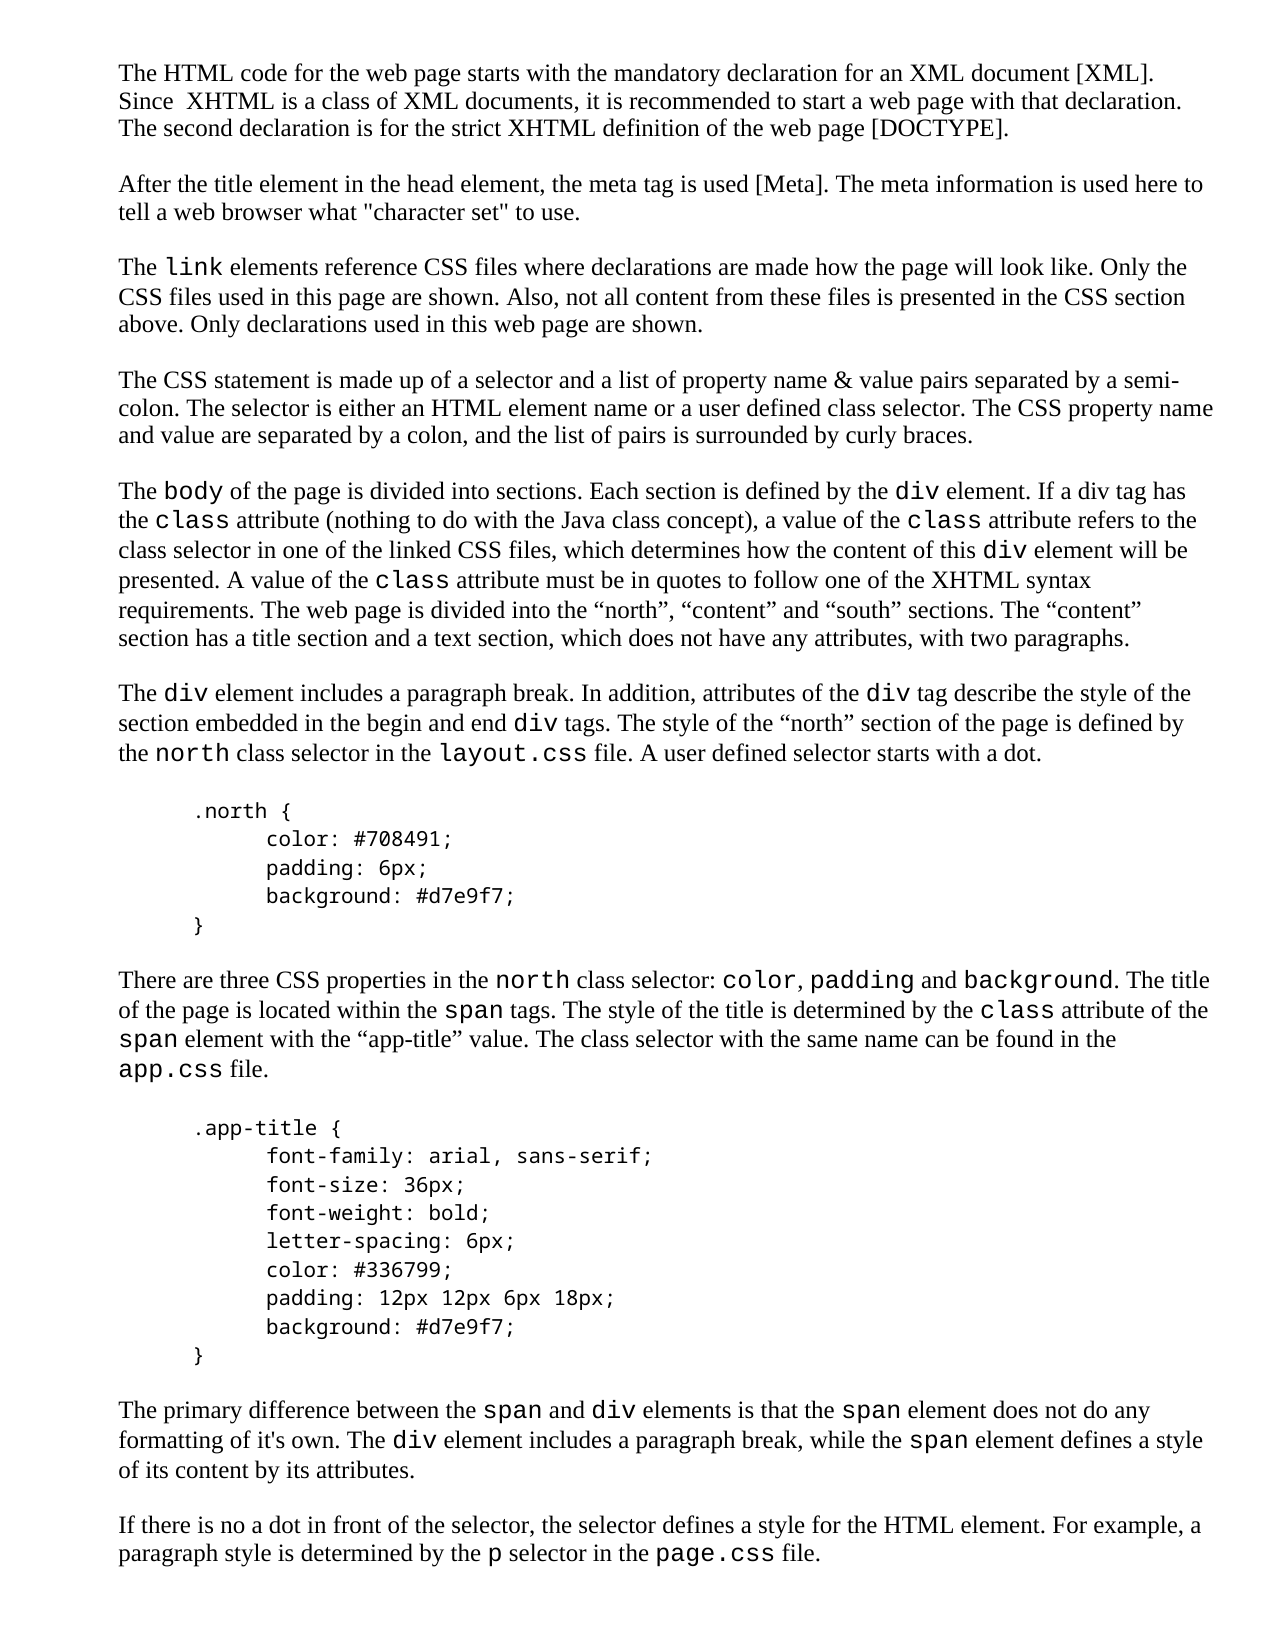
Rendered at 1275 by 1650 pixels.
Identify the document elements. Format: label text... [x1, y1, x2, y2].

text The body of the page is divided into sections. Each section is defined by the div element. If a div tag has the class attribute (nothing to do with the Java class concept), a value of the class attribute refers to the class selector in one of the linked CSS files, which determines how the content of this div element will be presented. A value of the class attribute must be in quotes to follow one of the XHTML syntax requirements. The web page is divided into the “north”, “content” and “south” sections. The “content” section has a title section and a text section, which does not have any attributes, with two paragraphs. [118, 477, 1216, 651]
text The div element includes a paragraph break. In addition, attributes of the div tag describe the style of the section embedded in the begin and end div tags. The style of the “north” section of the page is defined by the north class selector in the layout.css file. A user defined selector starts with a dot. [118, 679, 1216, 768]
text padding: 12px 12px 6px 18px; [118, 1283, 1216, 1312]
text The primary difference between the span and div elements is that the span element does not do any formatting of it's own. The div element includes a paragraph break, while the span element defines a style of its content by its attributes. [118, 1397, 1216, 1484]
text font-size: 36px; [118, 1170, 1216, 1198]
text If there is no a dot in front of the selector, the selector defines a style for the HTML element. For example, a paragraph style is determined by the p selector in the page.css file. [118, 1512, 1216, 1569]
text The HTML code for the web page starts with the mandatory declaration for an XML document [XML]. Since XHTML is a class of XML documents, it is recommended to start a web page with that declaration. The second declaration is for the strict XHTML definition of the web page [DOCTYPE]. [118, 59, 1216, 142]
text } [118, 910, 1216, 938]
text background: #d7e9f7; [118, 1312, 1216, 1340]
text The CSS statement is made up of a selector and a list of property name & value pairs separated by a semi-colon. The selector is either an HTML element name or a user defined class selector. The CSS property name and value are separated by a colon, and the list of pairs is surrounded by curly braces. [118, 366, 1216, 449]
text .app-title { [118, 1113, 1216, 1141]
text color: #336799; [118, 1255, 1216, 1283]
text font-family: arial, sans-serif; [118, 1141, 1216, 1170]
text font-weight: bold; [118, 1198, 1216, 1227]
text The link elements reference CSS files where declarations are made how the page will look like. Only the CSS files used in this page are shown. Also, not all content from these files is presented in the CSS section above. Only declarations used in this web page are shown. [118, 253, 1216, 338]
text There are three CSS properties in the north class selector: color, padding and background. The title of the page is located within the span tags. The style of the title is determined by the class attribute of the span element with the “app-title” value. The class selector with the same name can be found in the app.css file. [118, 966, 1216, 1085]
text After the title element in the head element, the meta tag is used [Meta]. The meta information is used here to tell a web browser what "character set" to use. [118, 170, 1216, 225]
text padding: 6px; [118, 853, 1216, 881]
text .north { [118, 796, 1216, 824]
text color: #708491; [118, 824, 1216, 853]
text } [118, 1340, 1216, 1369]
text letter-spacing: 6px; [118, 1227, 1216, 1255]
text background: #d7e9f7; [118, 881, 1216, 910]
